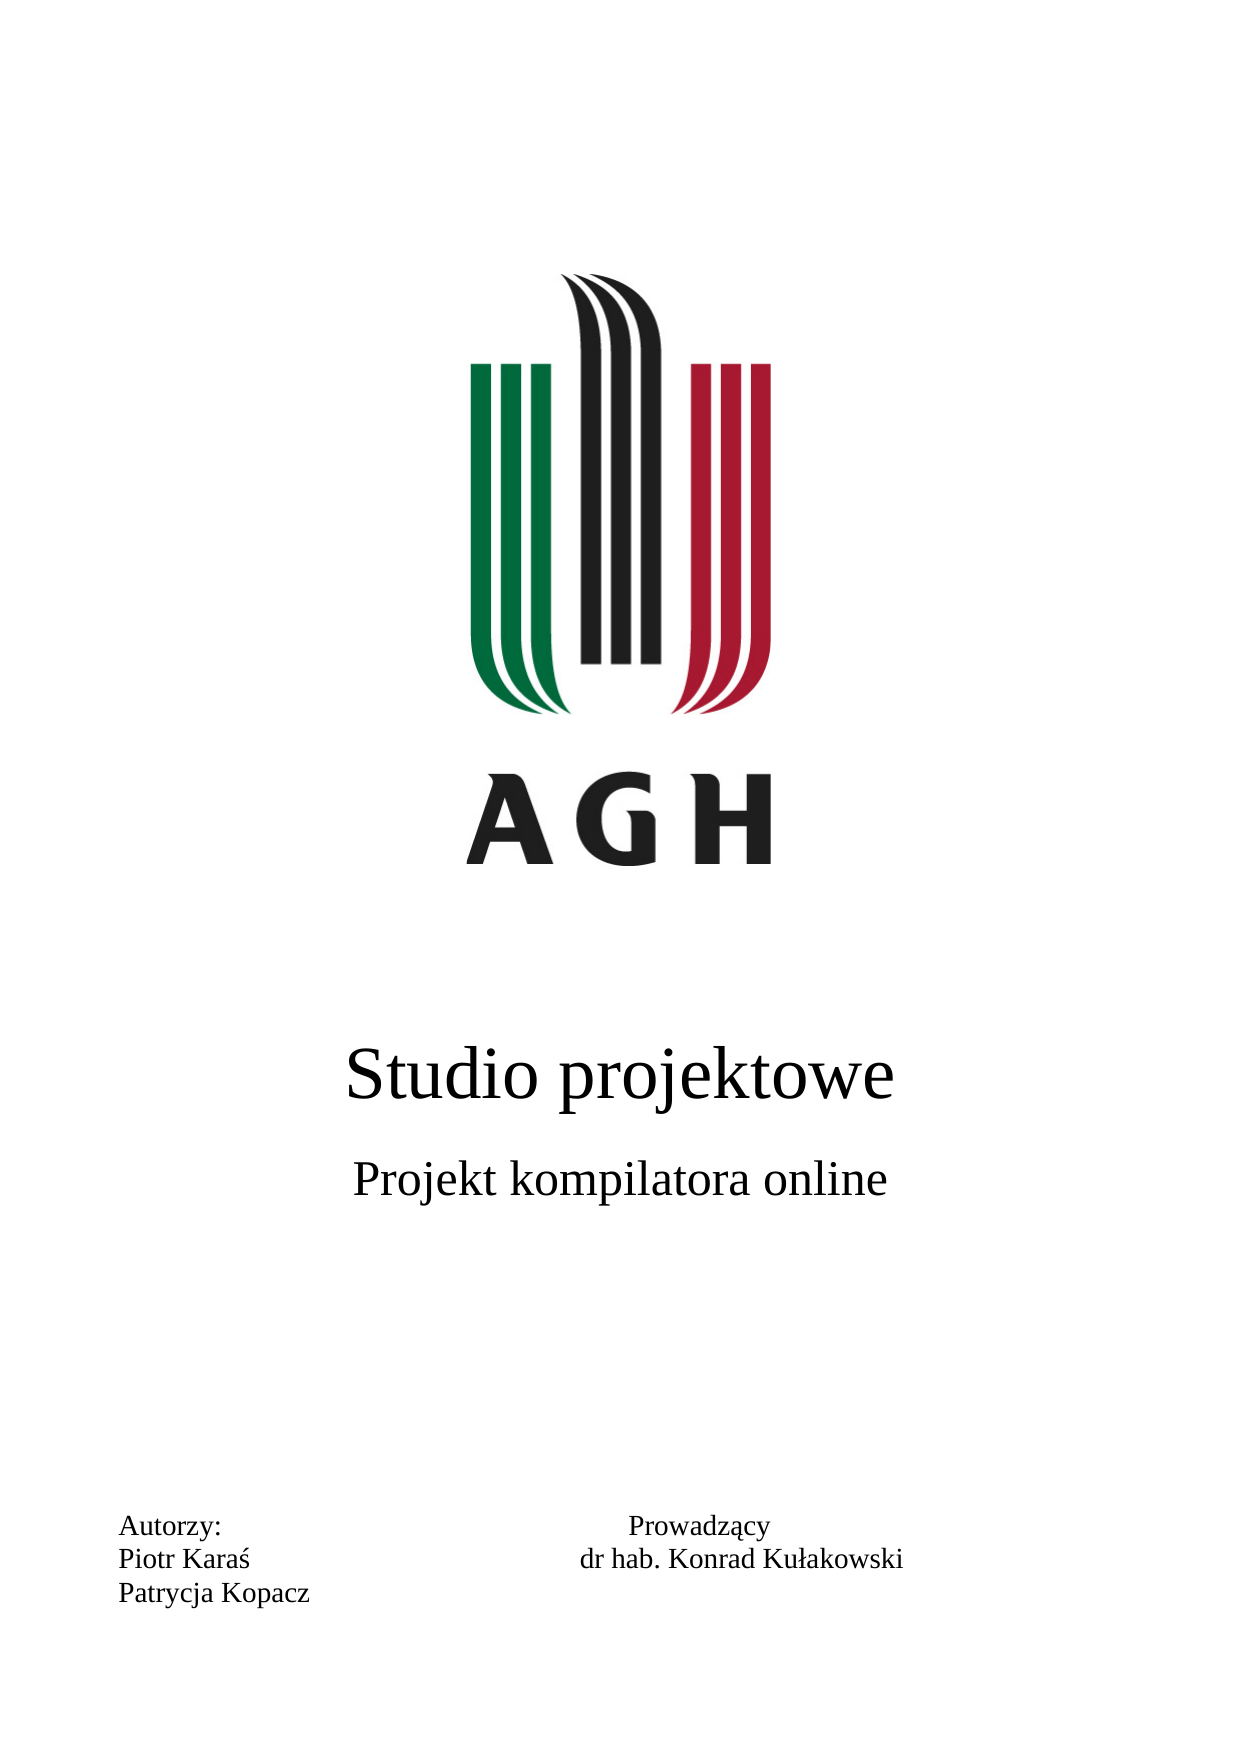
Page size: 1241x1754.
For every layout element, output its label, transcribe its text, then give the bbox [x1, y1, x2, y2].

text Studio projektowe [118, 1028, 1122, 1115]
text Piotr Karaś dr hab. Konrad Kułakowski [118, 1541, 1122, 1575]
text Autorzy: Prowadzący [118, 1508, 1122, 1541]
text Patrycja Kopacz [118, 1575, 1122, 1608]
picture [466, 274, 771, 866]
text Projekt kompilatora online [118, 1148, 1122, 1206]
